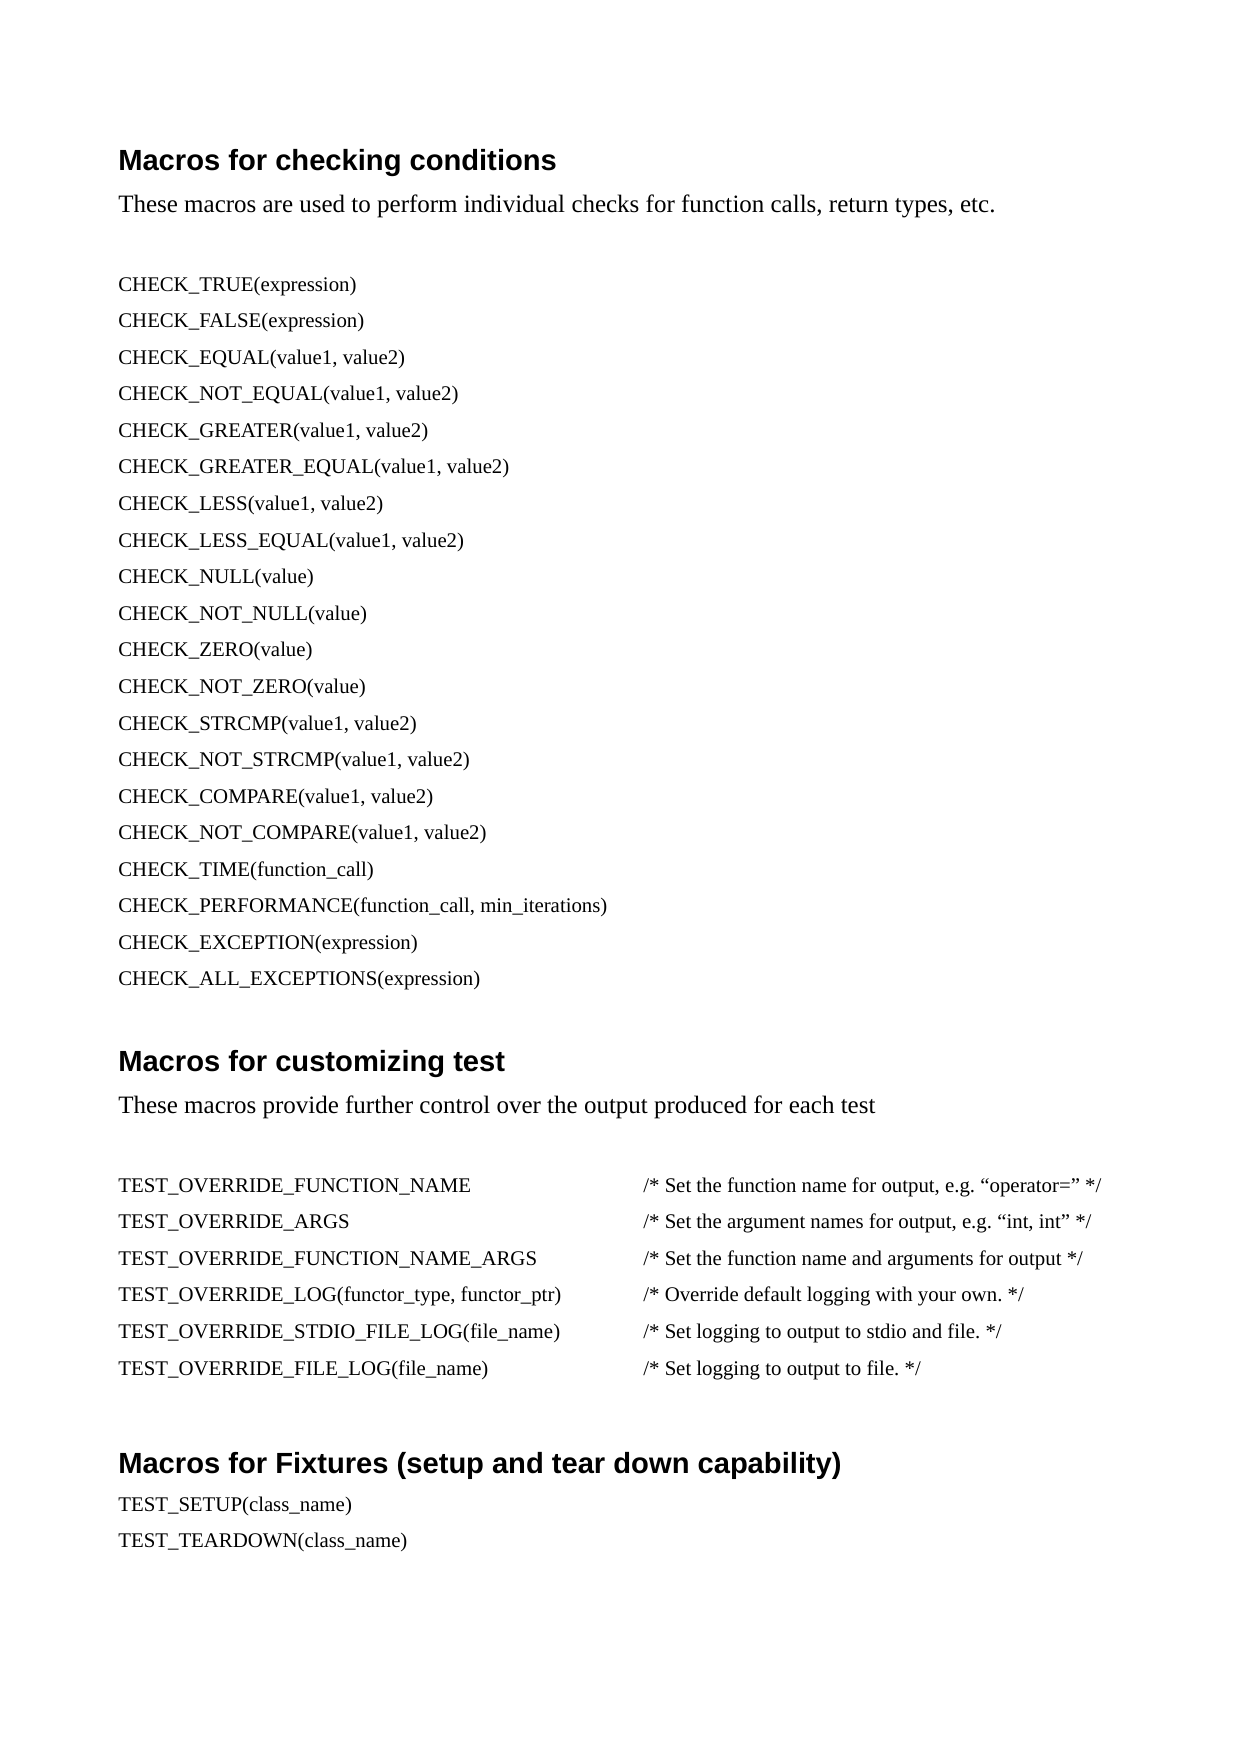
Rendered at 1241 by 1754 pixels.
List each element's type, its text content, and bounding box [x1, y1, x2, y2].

subtitle Macros for Fixtures (setup and tear down capability) [118, 1446, 1122, 1479]
text CHECK_TIME(function_call) [118, 857, 1122, 881]
text CHECK_STRCMP(value1, value2) [118, 710, 1122, 734]
text TEST_OVERRIDE_ARGS /* Set the argument names for output, e.g. “int, int” */ [118, 1209, 1122, 1233]
text CHECK_COMPARE(value1, value2) [118, 783, 1122, 808]
text CHECK_EQUAL(value1, value2) [118, 345, 1122, 369]
text CHECK_GREATER(value1, value2) [118, 418, 1122, 442]
text CHECK_NULL(value) [118, 564, 1122, 588]
text CHECK_TRUE(expression) [118, 272, 1122, 296]
text TEST_OVERRIDE_FUNCTION_NAME /* Set the function name for output, e.g. “operator=” */ [118, 1173, 1122, 1197]
text TEST_OVERRIDE_STDIO_FILE_LOG(file_name) /* Set logging to output to stdio and file. */ [118, 1319, 1122, 1343]
text CHECK_NOT_ZERO(value) [118, 674, 1122, 698]
text TEST_OVERRIDE_FUNCTION_NAME_ARGS /* Set the function name and arguments for output */ [118, 1246, 1122, 1270]
text CHECK_EXCEPTION(expression) [118, 930, 1122, 954]
text CHECK_PERFORMANCE(function_call, min_iterations) [118, 893, 1122, 917]
text TEST_OVERRIDE_FILE_LOG(file_name) /* Set logging to output to file. */ [118, 1356, 1122, 1379]
text CHECK_NOT_COMPARE(value1, value2) [118, 820, 1122, 844]
text CHECK_LESS_EQUAL(value1, value2) [118, 528, 1122, 552]
text CHECK_ZERO(value) [118, 637, 1122, 661]
text CHECK_LESS(value1, value2) [118, 491, 1122, 515]
text CHECK_NOT_EQUAL(value1, value2) [118, 381, 1122, 405]
text These macros provide further control over the output produced for each test [118, 1090, 1122, 1119]
text CHECK_NOT_NULL(value) [118, 601, 1122, 625]
text CHECK_NOT_STRCMP(value1, value2) [118, 747, 1122, 771]
subtitle Macros for customizing test [118, 1044, 1122, 1078]
text These macros are used to perform individual checks for function calls, return types, etc. [118, 189, 1122, 218]
text TEST_OVERRIDE_LOG(functor_type, functor_ptr) /* Override default logging with your own. */ [118, 1282, 1122, 1306]
subtitle Macros for checking conditions [118, 143, 1122, 177]
text CHECK_FALSE(expression) [118, 308, 1122, 332]
text CHECK_GREATER_EQUAL(value1, value2) [118, 454, 1122, 478]
text TEST_SETUP(class_name) [118, 1492, 1122, 1516]
text CHECK_ALL_EXCEPTIONS(expression) [118, 966, 1122, 1019]
text TEST_TEARDOWN(class_name) [118, 1528, 1122, 1552]
